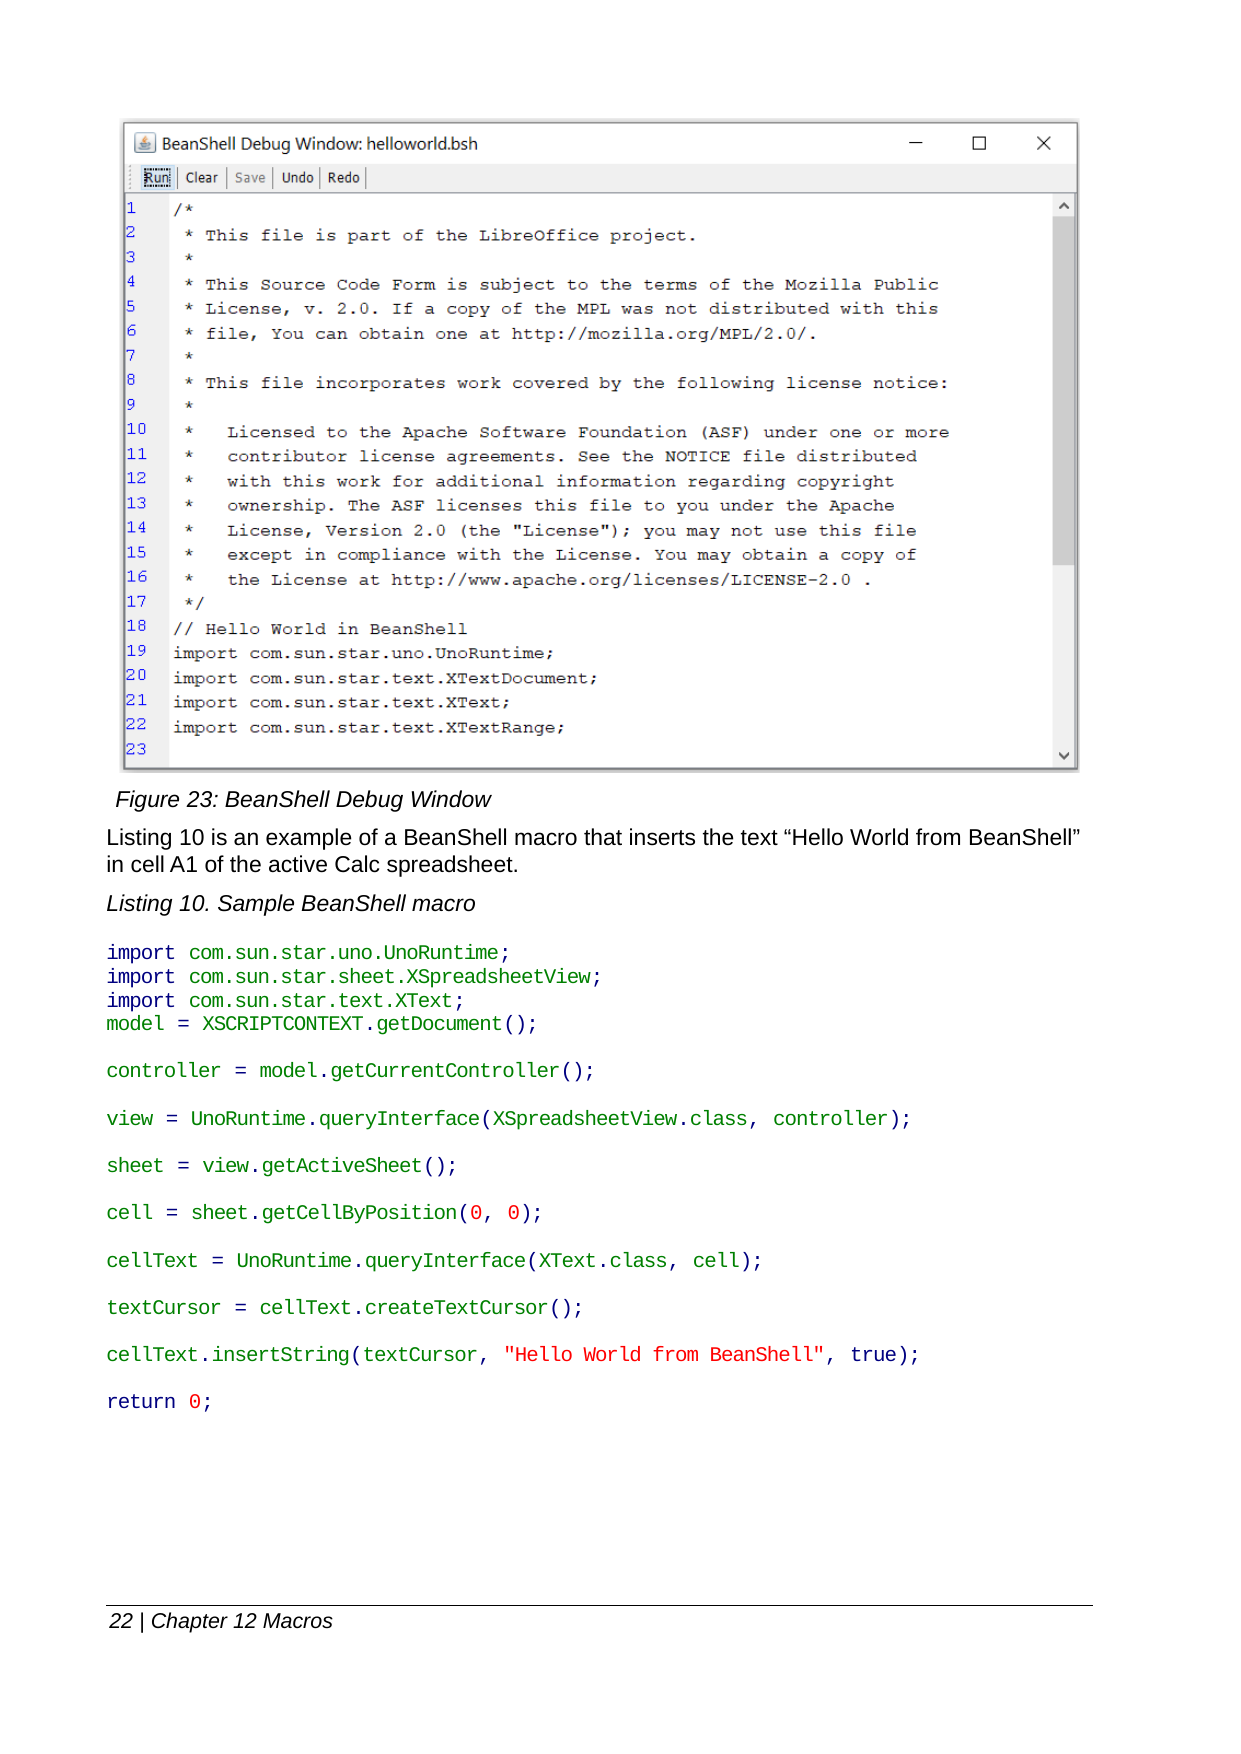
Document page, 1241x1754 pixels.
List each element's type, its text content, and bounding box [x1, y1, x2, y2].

picture [119, 118, 1080, 773]
text Listing 10. Sample BeanShell macro [106, 889, 1093, 916]
text model = XSCRIPTCONTEXT.getDocument(); controller = model.getCurrentController(); view = UnoRuntime.queryInterface(XSpreadsheetView.class, controller); sheet = view.getActiveSheet(); cell = sheet.getCellByPosition(0, 0); cellText = UnoRuntime.queryInterface(XText.class, cell); textCursor = cellText.createTextCursor(); cellText.insertString(textCursor, "Hello World from BeanShell", true); return 0; [106, 1013, 1093, 1415]
text Figure 23: BeanShell Debug Window [115, 786, 1084, 812]
text import com.sun.star.uno.UnoRuntime; import com.sun.star.sheet.XSpreadsheetView; import com.sun.star.text.XText; [106, 942, 1093, 1013]
text Listing 10 is an example of a BeanShell macro that inserts the text “Hello World from BeanShell” in cell A1 of the active Calc spreadsheet. [106, 824, 1093, 877]
